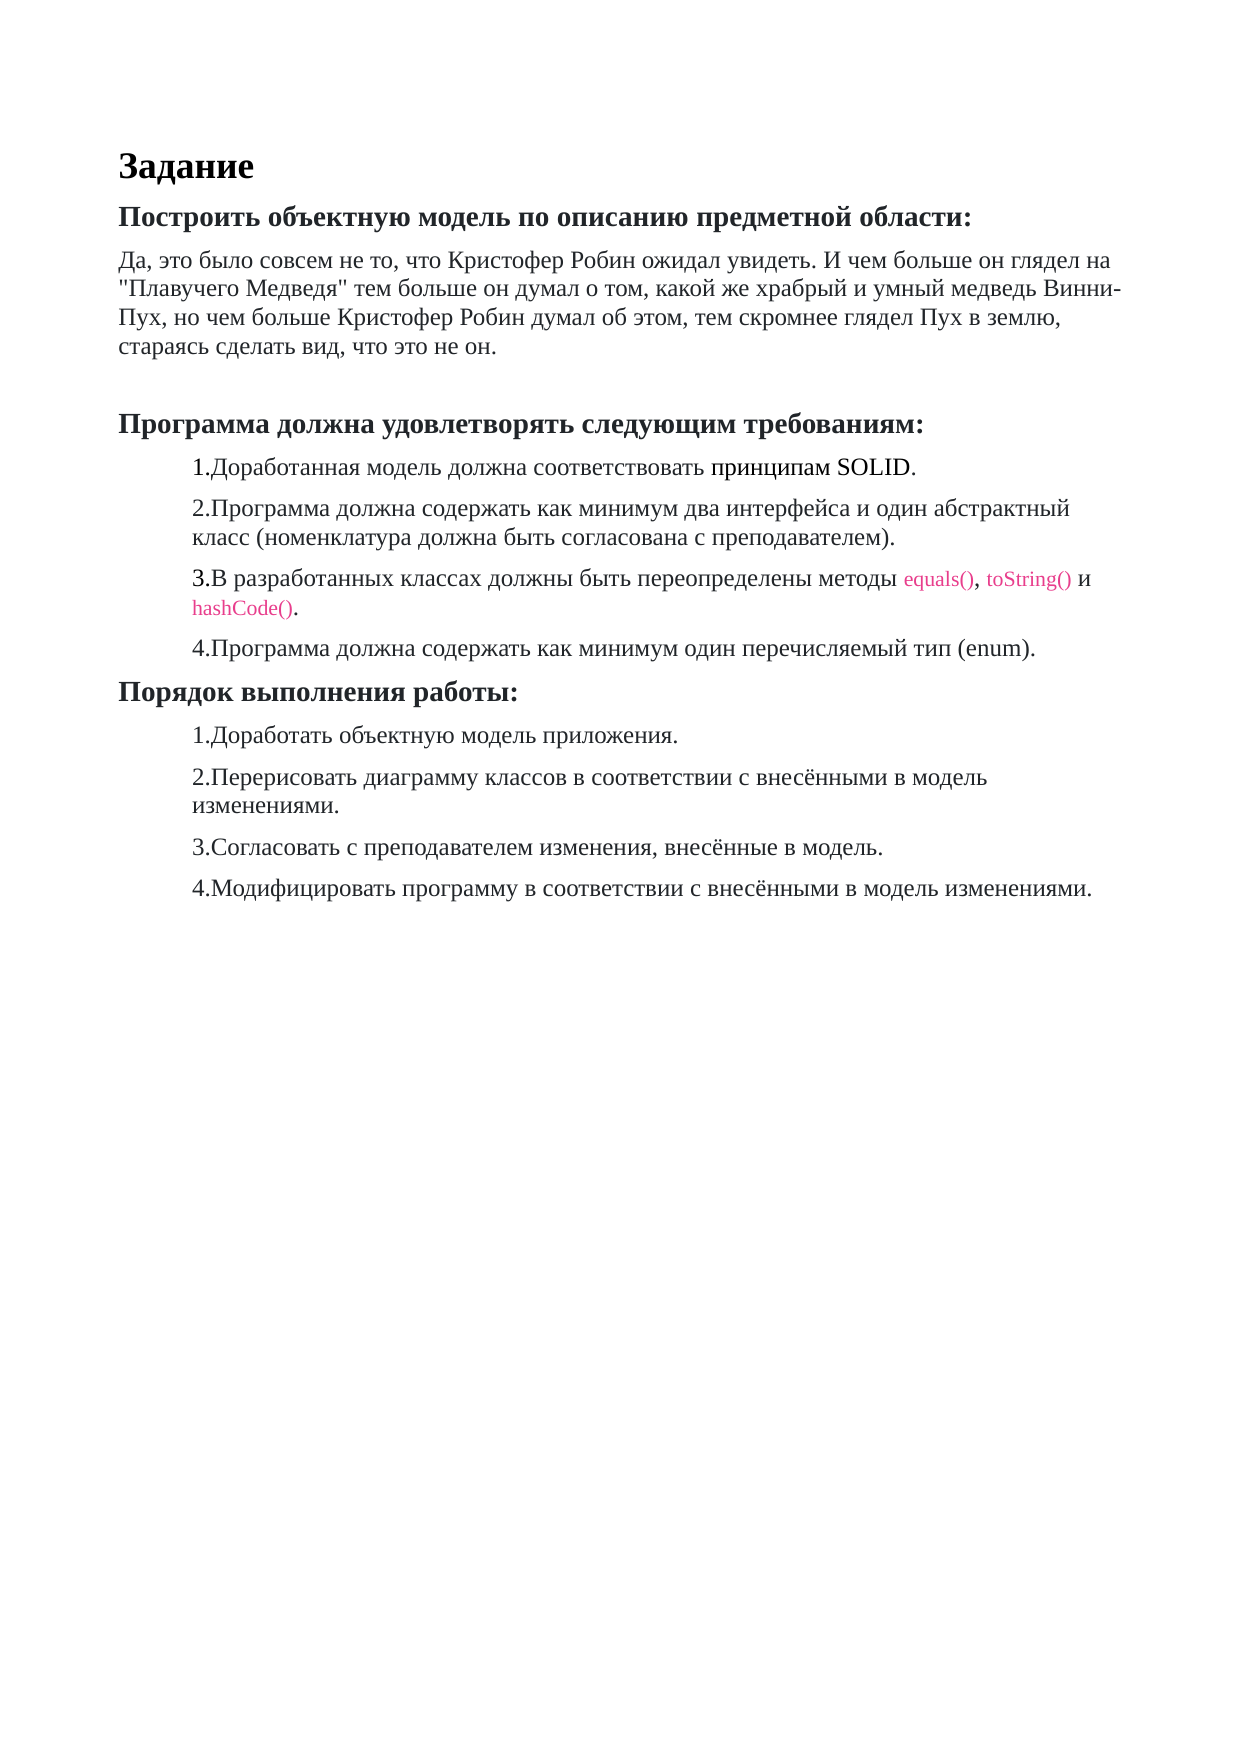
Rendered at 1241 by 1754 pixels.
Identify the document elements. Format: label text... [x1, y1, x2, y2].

subtitle Задание [118, 143, 1122, 186]
list Доработанная модель должна соответствовать принципам SOLID. [118, 452, 1122, 481]
text Порядок выполнения работы: [118, 674, 1122, 708]
list В разработанных классах должны быть переопределены методы equals(), toString() и hashCode(). [118, 563, 1122, 621]
text Построить объектную модель по описанию предметной области: [118, 199, 1122, 232]
list Доработать объектную модель приложения. [118, 720, 1122, 749]
list Модифицировать программу в соответствии с внесёнными в модель изменениями. [118, 873, 1122, 902]
text Программа должна удовлетворять следующим требованиям: [118, 406, 1122, 439]
list Согласовать с преподавателем изменения, внесённые в модель. [118, 832, 1122, 860]
list Перерисовать диаграмму классов в соответствии с внесёнными в модель изменениями. [118, 762, 1122, 819]
text Да, это было совсем не то, что Кристофер Робин ожидал увидеть. И чем больше он глядел на "Плавучего Медведя" тем больше он думал о том, какой же храбрый и умный медведь Винни-Пух, но чем больше Кристофер Робин думал об этом, тем скромнее глядел Пух в землю, стараясь сделать вид, что это не он. [118, 245, 1122, 360]
list Программа должна содержать как минимум два интерфейса и один абстрактный класс (номенклатура должна быть согласована с преподавателем). [118, 493, 1122, 551]
list Программа должна содержать как минимум один перечисляемый тип (enum). [118, 633, 1122, 662]
